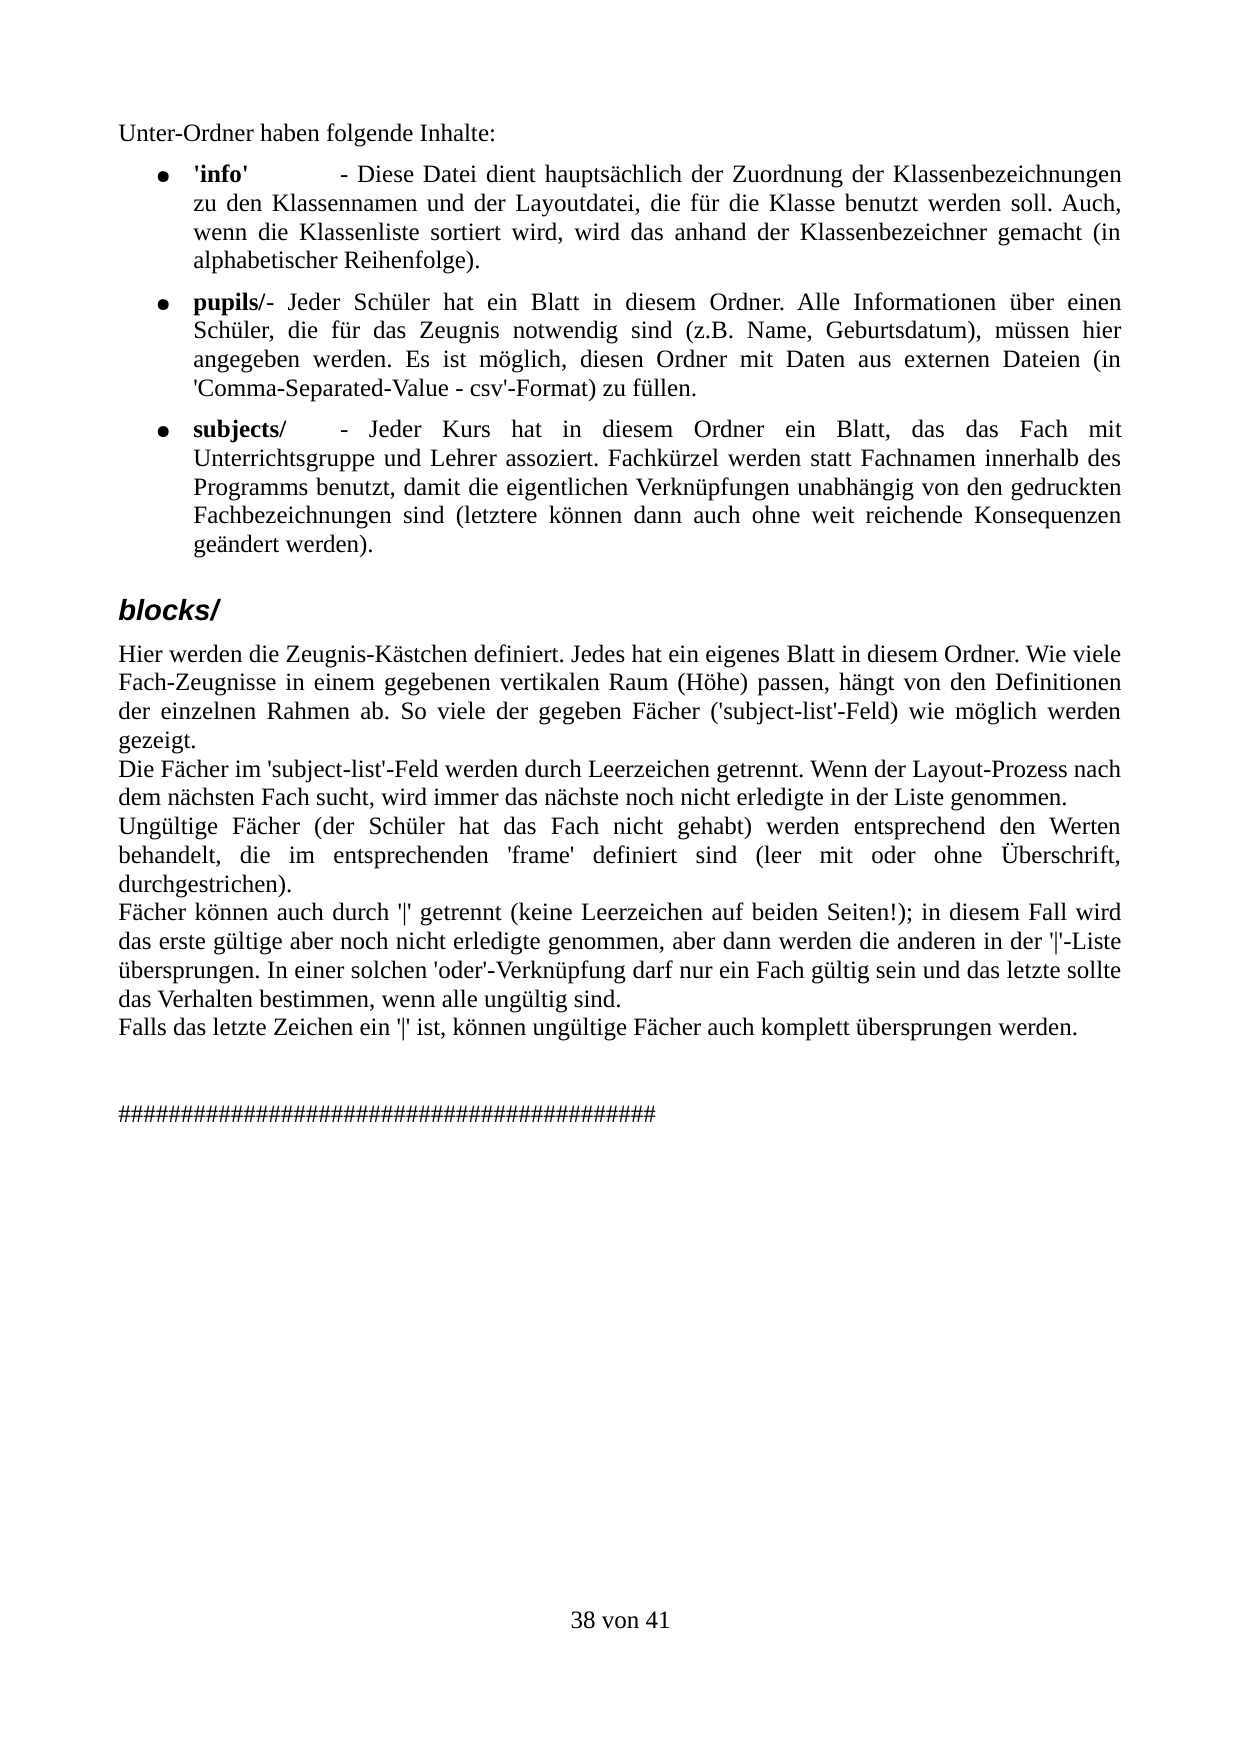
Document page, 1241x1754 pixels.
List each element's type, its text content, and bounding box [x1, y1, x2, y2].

text Die Fächer im 'subject-list'-Feld werden durch Leerzeichen getrennt. Wenn der Layout-Prozess nach dem nächsten Fach sucht, wird immer das nächste noch nicht erledigte in der Liste genommen. [118, 754, 1122, 811]
subtitle blocks/ [118, 593, 1122, 627]
text Unter-Ordner haben folgende Inhalte: [118, 118, 1122, 147]
text Hier werden die Zeugnis-Kästchen definiert. Jedes hat ein eigenes Blatt in diesem Ordner. Wie viele Fach-Zeugnisse in einem gegebenen vertikalen Raum (Höhe) passen, hängt von den Definitionen der einzelnen Rahmen ab. So viele der gegeben Fächer ('subject-list'-Feld) wie möglich werden gezeigt. [118, 639, 1122, 754]
text Ungültige Fächer (der Schüler hat das Fach nicht gehabt) werden entsprechend den Werten behandelt, die im entsprechenden 'frame' definiert sind (leer mit oder ohne Überschrift, durchgestrichen). [118, 811, 1122, 897]
text Fächer können auch durch '|' getrennt (keine Leerzeichen auf beiden Seiten!); in diesem Fall wird das erste gültige aber noch nicht erledigte genommen, aber dann werden die anderen in der '|'-Liste übersprungen. In einer solchen 'oder'-Verknüpfung darf nur ein Fach gültig sein und das letzte sollte das Verhalten bestimmen, wenn alle ungültig sind. [118, 897, 1122, 1012]
list subjects/ - Jeder Kurs hat in diesem Ordner ein Blatt, das das Fach mit Unterrichtsgruppe und Lehrer assoziert. Fachkürzel werden statt Fachnamen innerhalb des Programms benutzt, damit die eigentlichen Verknüpfungen unabhängig von den gedruckten Fachbezeichnungen sind (letztere können dann auch ohne weit reichende Konsequenzen geändert werden). [156, 414, 1122, 558]
text Falls das letzte Zeichen ein '|' ist, können ungültige Fächer auch komplett übersprungen werden. [118, 1012, 1122, 1041]
list pupils/ - Jeder Schüler hat ein Blatt in diesem Ordner. Alle Informationen über einen Schüler, die für das Zeugnis notwendig sind (z.B. Name, Geburtsdatum), müssen hier angegeben werden. Es ist möglich, diesen Ordner mit Daten aus externen Dateien (in 'Comma-Separated-Value - csv'-Format) zu füllen. [156, 287, 1122, 402]
text ########################################### [118, 1099, 1122, 1127]
list 'info' - Diese Datei dient hauptsächlich der Zuordnung der Klassenbezeichnungen zu den Klassennamen und der Layoutdatei, die für die Klasse benutzt werden soll. Auch, wenn die Klassenliste sortiert wird, wird das anhand der Klassenbezeichner gemacht (in alphabetischer Reihenfolge). [156, 159, 1122, 274]
